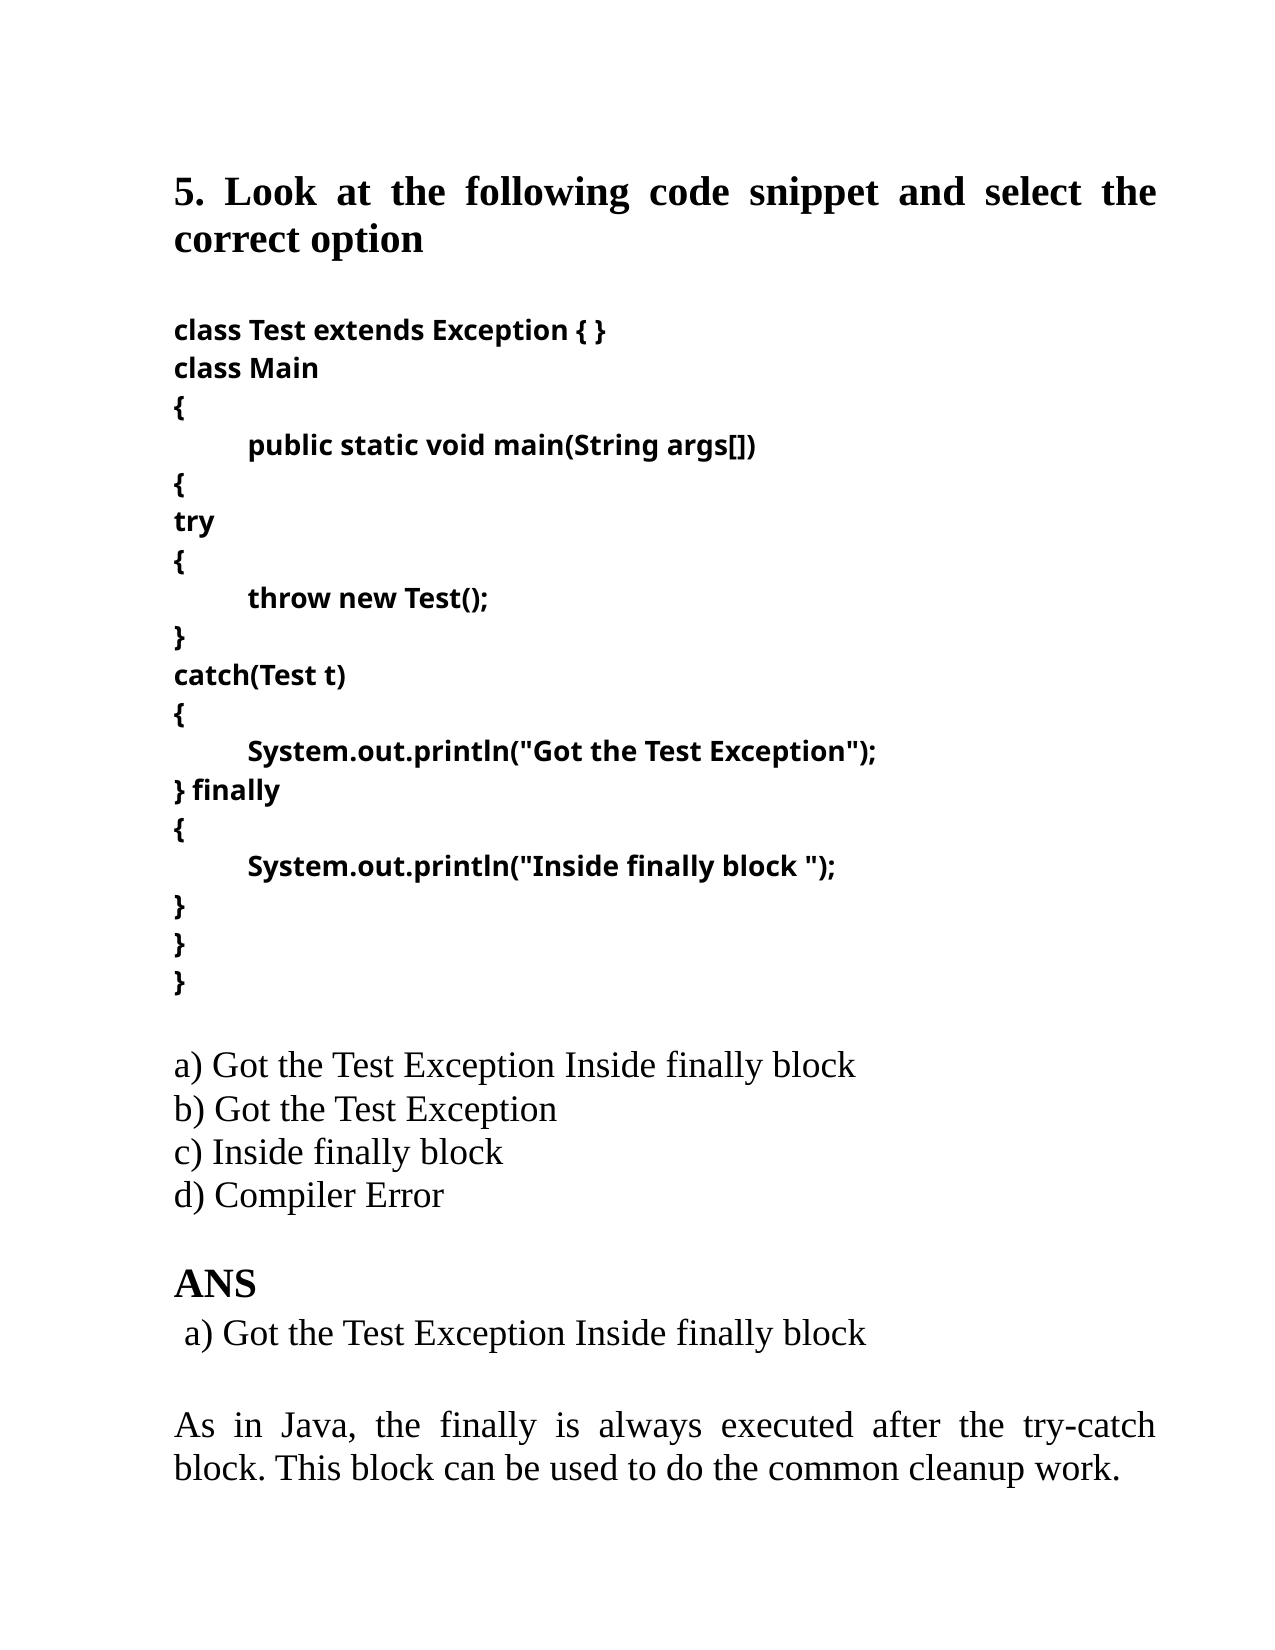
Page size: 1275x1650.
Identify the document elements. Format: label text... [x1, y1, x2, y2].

text b) Got the Test Exception [173, 1086, 1158, 1129]
text { [173, 540, 1158, 578]
text { [173, 386, 1158, 425]
text 5. Look at the following code snippet and select the correct option [173, 166, 1158, 262]
text System.out.println("Inside finally block "); [173, 846, 1158, 885]
text class Main [173, 348, 1158, 386]
text } finally [173, 770, 1158, 808]
text try [173, 501, 1158, 540]
text { [173, 693, 1158, 731]
text } [173, 923, 1158, 961]
text a) Got the Test Exception Inside finally block [173, 1306, 1158, 1354]
text d) Compiler Error [173, 1172, 1158, 1215]
text As in Java, the finally is always executed after the try-catch block. This block can be used to do the common cleanup work. [173, 1402, 1158, 1488]
text a) Got the Test Exception Inside finally block [173, 1043, 1158, 1086]
text throw new Test(); [173, 578, 1158, 616]
text } [173, 961, 1158, 1000]
text c) Inside finally block [173, 1129, 1158, 1172]
text System.out.println("Got the Test Exception"); [173, 731, 1158, 770]
text } [173, 885, 1158, 923]
text { [173, 463, 1158, 501]
text } [173, 616, 1158, 655]
text { [173, 808, 1158, 846]
text ANS [173, 1258, 1158, 1306]
text catch(Test t) [173, 655, 1158, 693]
text public static void main(String args[]) [173, 425, 1158, 463]
text class Test extends Exception { } [173, 310, 1158, 348]
